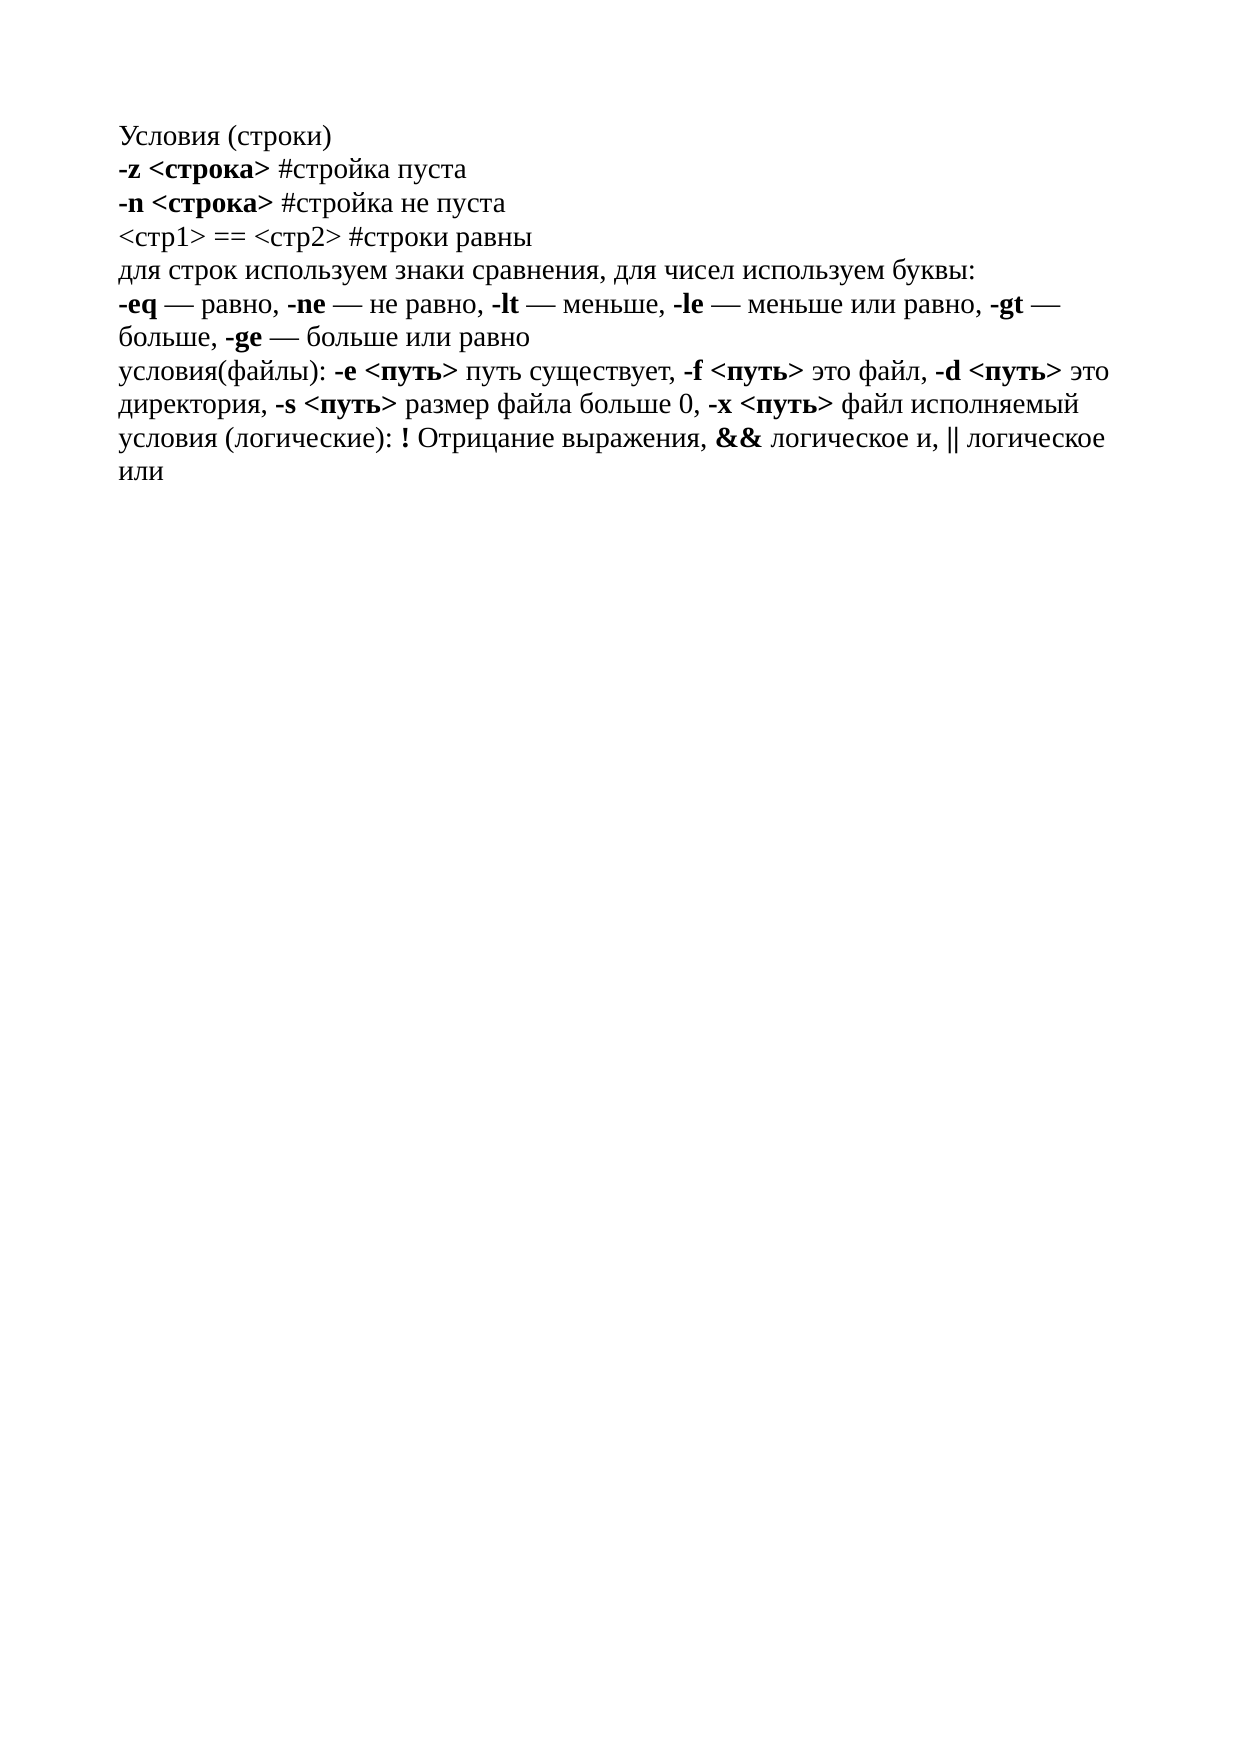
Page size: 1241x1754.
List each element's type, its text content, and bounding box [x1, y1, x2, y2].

text -eq — равно, -ne — не равно, -lt — меньше, -le — меньше или равно, -gt — больше, -ge — больше или равно [118, 286, 1122, 353]
text -n <строка> #стройка не пуста [118, 185, 1122, 219]
text для строк используем знаки сравнения, для чисел используем буквы: [118, 252, 1122, 286]
text Условия (строки) [118, 118, 1122, 152]
text <стр1> == <стр2> #строки равны [118, 219, 1122, 252]
text -z <строка> #стройка пуста [118, 152, 1122, 185]
text условия (логические): ! Отрицание выражения, && логическое и, || логическое или [118, 420, 1122, 487]
text условия(файлы): -e <путь> путь существует, -f <путь> это файл, -d <путь> это директория, -s <путь> размер файла больше 0, -x <путь> файл исполняемый [118, 353, 1122, 420]
